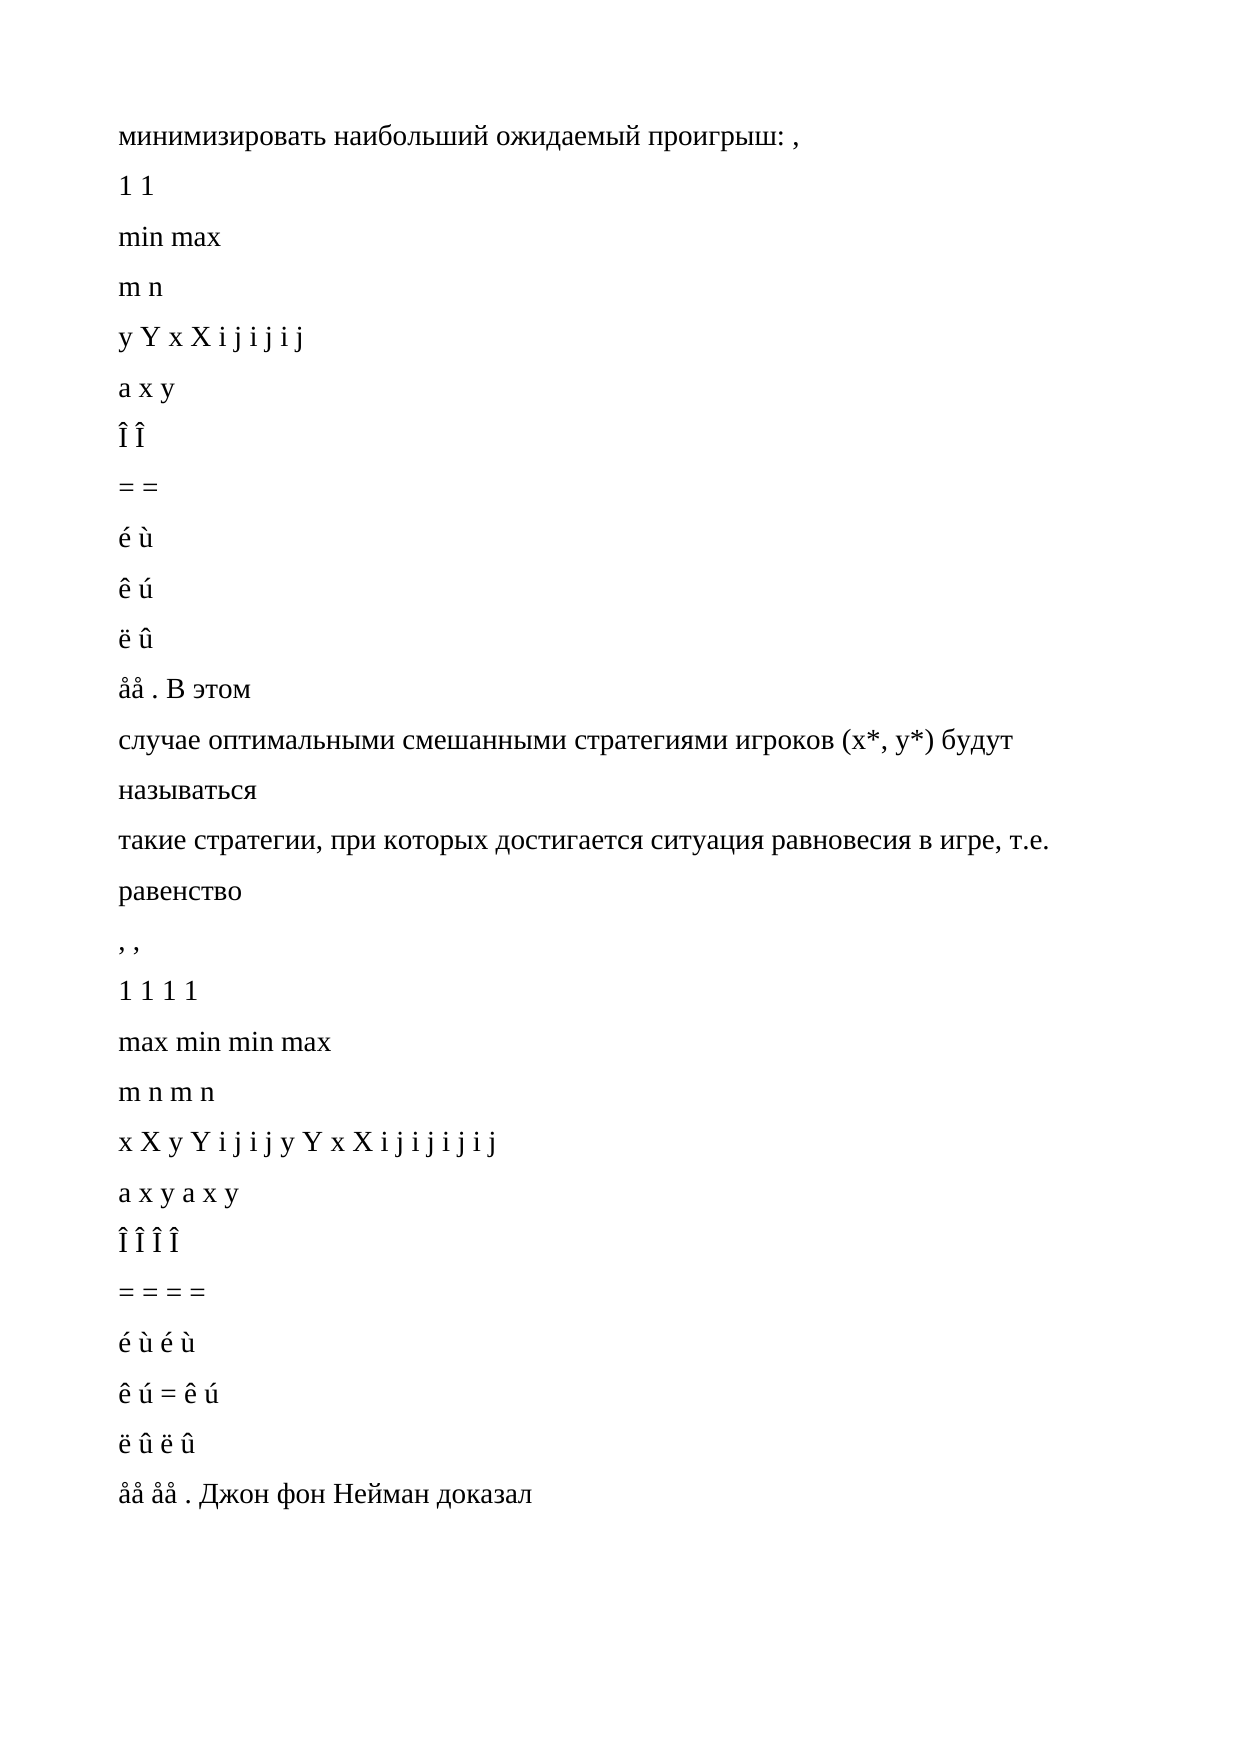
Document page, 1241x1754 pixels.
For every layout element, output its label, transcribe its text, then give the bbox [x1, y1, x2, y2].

text минимизировать наибольший ожидаемый проигрыш: , [118, 118, 1122, 152]
text 1 1 [118, 168, 1122, 202]
text ë û ë û [118, 1426, 1122, 1460]
text , , [118, 923, 1122, 957]
text x X y Y i j i j y Y x X i j i j i j i j [118, 1124, 1122, 1158]
text a x y [118, 370, 1122, 403]
text m n [118, 269, 1122, 303]
text = = = = [118, 1275, 1122, 1309]
text é ù é ù [118, 1326, 1122, 1359]
text é ù [118, 521, 1122, 554]
text = = [118, 470, 1122, 504]
text ê ú [118, 571, 1122, 604]
text y Y x X i j i j i j [118, 319, 1122, 353]
text Î Î [118, 420, 1122, 453]
text 1 1 1 1 [118, 973, 1122, 1007]
text åå . В этом [118, 672, 1122, 705]
text ê ú = ê ú [118, 1376, 1122, 1409]
text åå åå . Джон фон Нейман доказал [118, 1477, 1122, 1510]
text такие стратегии, при которых достигается ситуация равновесия в игре, т.е. равенство [118, 822, 1122, 906]
text m n m n [118, 1074, 1122, 1108]
text случае оптимальными смешанными стратегиями игроков (x*, y*) будут называться [118, 722, 1122, 806]
text min max [118, 219, 1122, 252]
text ë û [118, 621, 1122, 655]
text Î Î Î Î [118, 1225, 1122, 1258]
text a x y a x y [118, 1175, 1122, 1208]
text max min min max [118, 1024, 1122, 1057]
